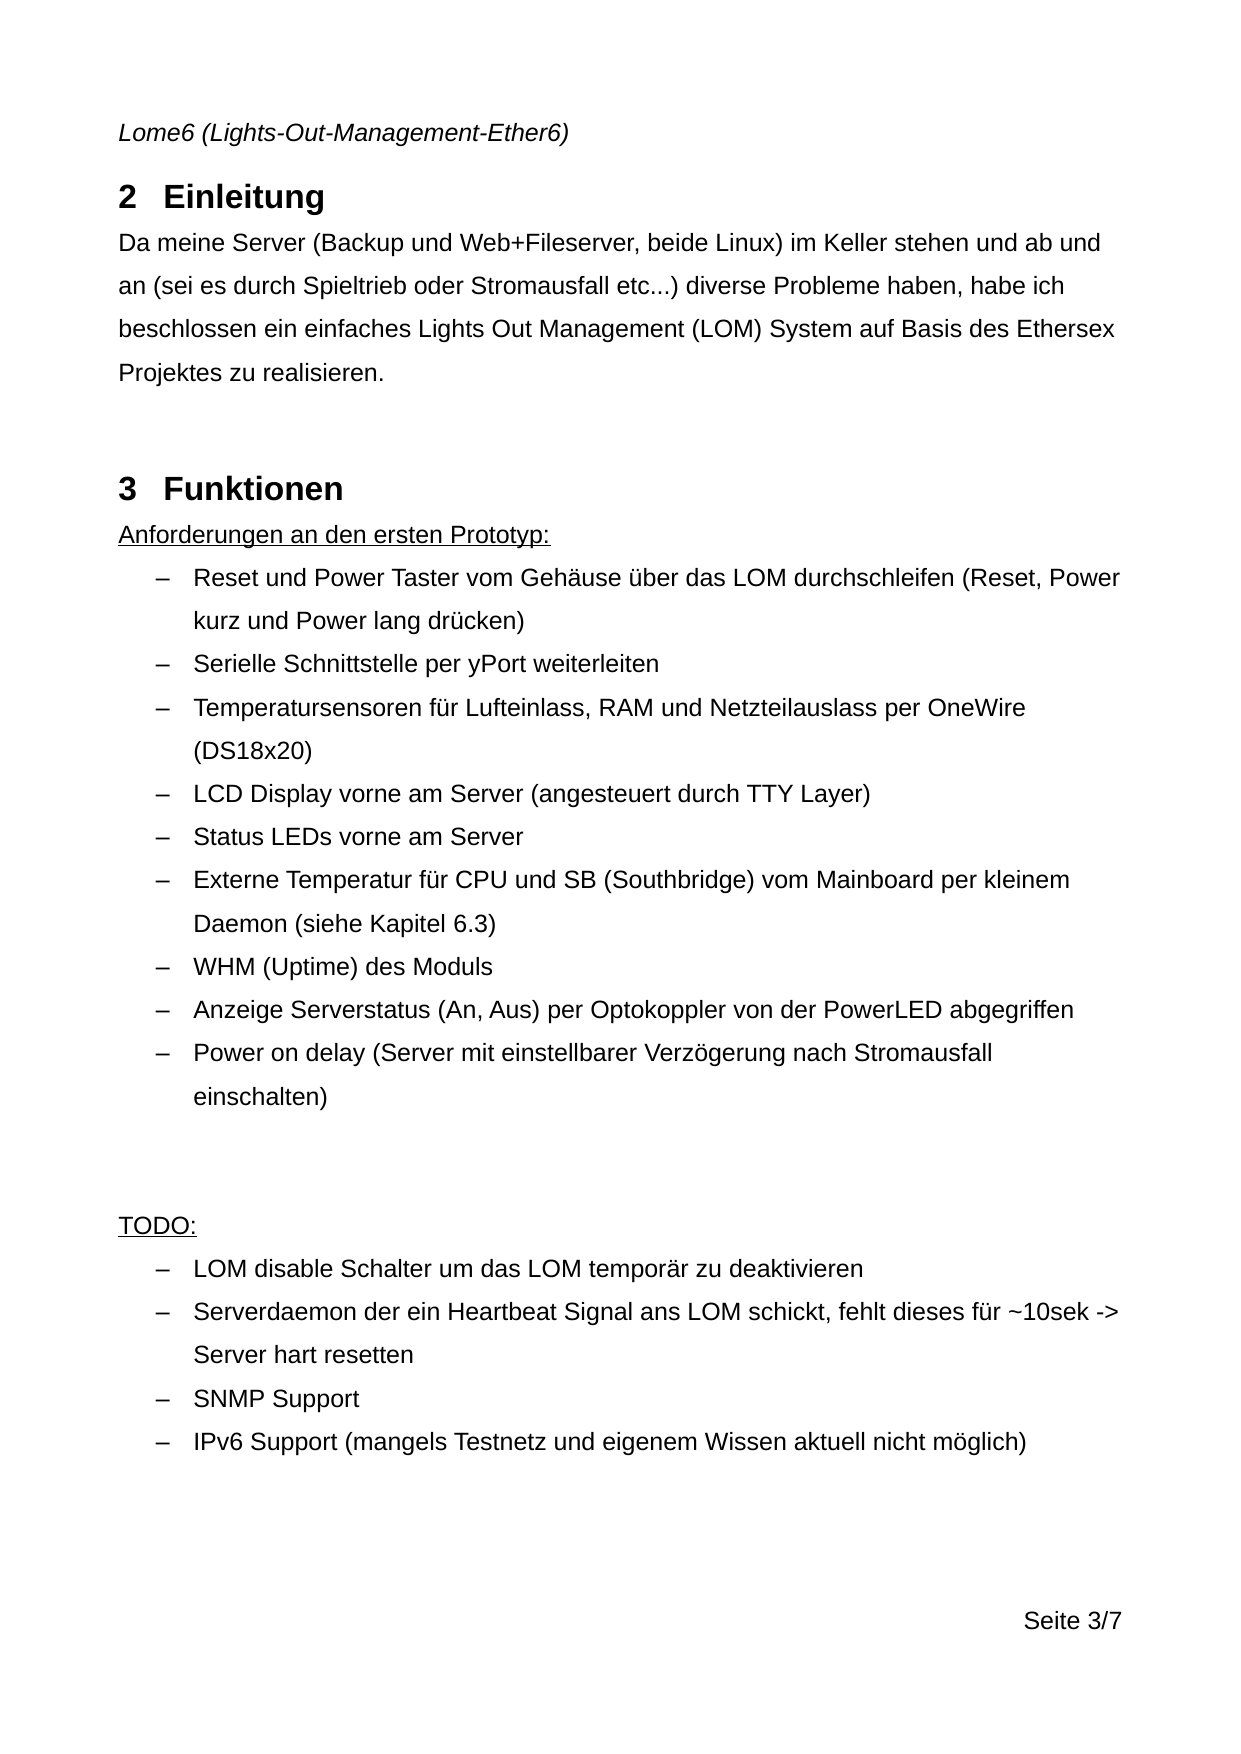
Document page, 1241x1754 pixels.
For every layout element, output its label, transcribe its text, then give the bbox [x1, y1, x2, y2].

list WHM (Uptime) des Moduls [156, 952, 1122, 981]
list Status LEDs vorne am Server [156, 822, 1122, 851]
list Power on delay (Server mit einstellbarer Verzögerung nach Stromausfall einschalten) [156, 1038, 1122, 1110]
list Externe Temperatur für CPU und SB (Southbridge) vom Mainboard per kleinem Daemon (siehe Kapitel 6.3) [156, 866, 1122, 937]
list LCD Display vorne am Server (angesteuert durch TTY Layer) [156, 779, 1122, 808]
subtitle Funktionen [118, 469, 1122, 507]
list Serverdaemon der ein Heartbeat Signal ans LOM schickt, fehlt dieses für ~10sek -> Server hart resetten [156, 1297, 1122, 1369]
text Anforderungen an den ersten Prototyp: [118, 520, 1122, 549]
list Temperatursensoren für Lufteinlass, RAM und Netzteilauslass per OneWire (DS18x20) [156, 693, 1122, 765]
list LOM disable Schalter um das LOM temporär zu deaktivieren [156, 1254, 1122, 1283]
list Reset und Power Taster vom Gehäuse über das LOM durchschleifen (Reset, Power kurz und Power lang drücken) [156, 563, 1122, 635]
subtitle Einleitung [118, 177, 1122, 216]
list Anzeige Serverstatus (An, Aus) per Optokoppler von der PowerLED abgegriffen [156, 995, 1122, 1024]
list SNMP Support [156, 1384, 1122, 1412]
text Da meine Server (Backup und Web+Fileserver, beide Linux) im Keller stehen und ab und an (sei es durch Spieltrieb oder Stromausfall etc...) diverse Probleme haben, habe ich beschlossen ein einfaches Lights Out Management (LOM) System auf Basis des Ethersex Projektes zu realisieren. [118, 228, 1122, 386]
list IPv6 Support (mangels Testnetz und eigenem Wissen aktuell nicht möglich) [156, 1427, 1122, 1456]
list Serielle Schnittstelle per yPort weiterleiten [156, 649, 1122, 678]
text TODO: [118, 1211, 1122, 1240]
